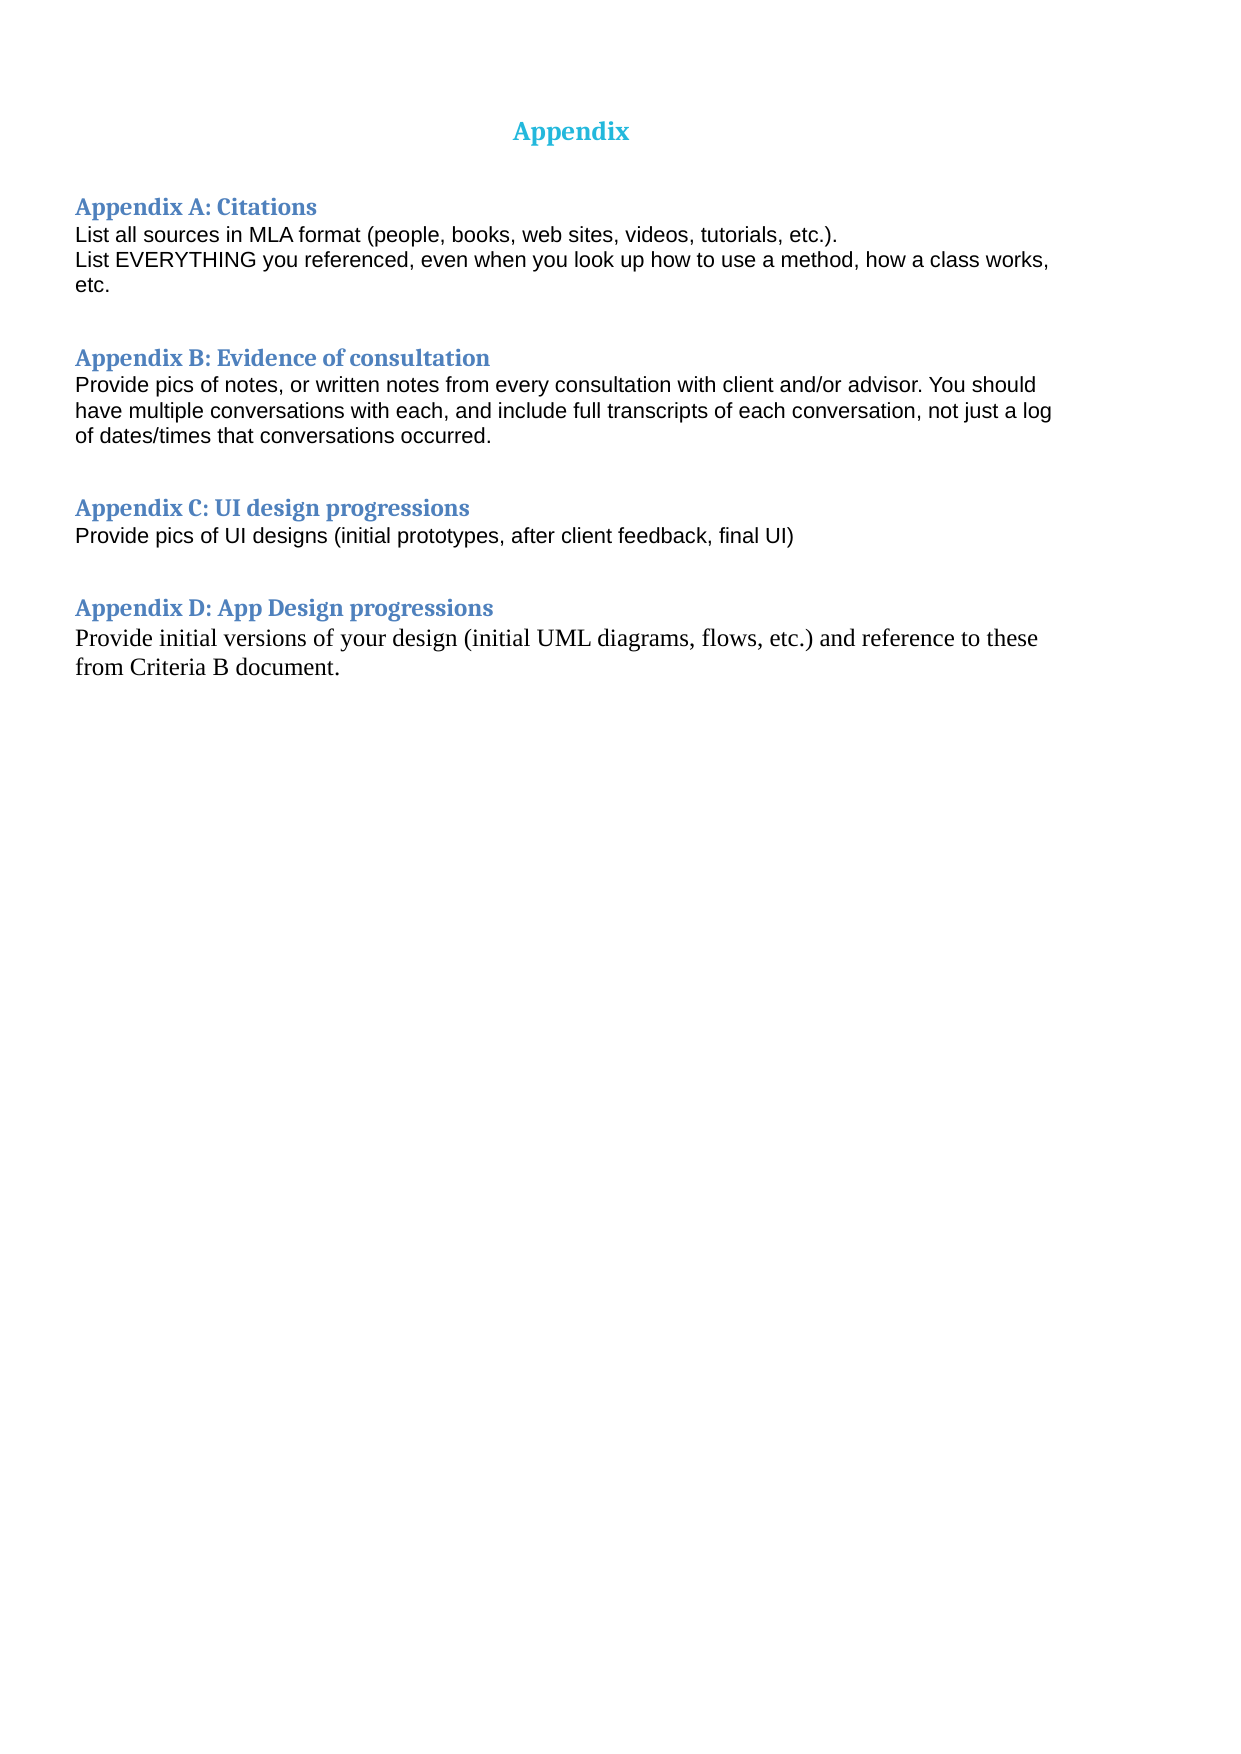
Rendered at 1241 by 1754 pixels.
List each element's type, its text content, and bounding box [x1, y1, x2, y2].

text Provide pics of notes, or written notes from every consultation with client and/or advisor. You should have multiple conversations with each, and include full transcripts of each conversation, not just a log of dates/times that conversations occurred. [75, 372, 1067, 448]
subtitle Appendix A: Citations [75, 193, 1067, 222]
subtitle Appendix C: UI design progressions [75, 494, 1067, 523]
text Provide initial versions of your design (initial UML diagrams, flows, etc.) and reference to these from Criteria B document. [75, 623, 1067, 680]
text List all sources in MLA format (people, books, web sites, videos, tutorials, etc.). [75, 222, 1067, 247]
text Appendix [75, 116, 1067, 147]
text Provide pics of UI designs (initial prototypes, after client feedback, final UI) [75, 523, 1067, 548]
subtitle Appendix B: Evidence of consultation [75, 344, 1067, 372]
subtitle Appendix D: App Design progressions [75, 594, 1067, 623]
text List EVERYTHING you referenced, even when you look up how to use a method, how a class works, etc. [75, 247, 1067, 298]
